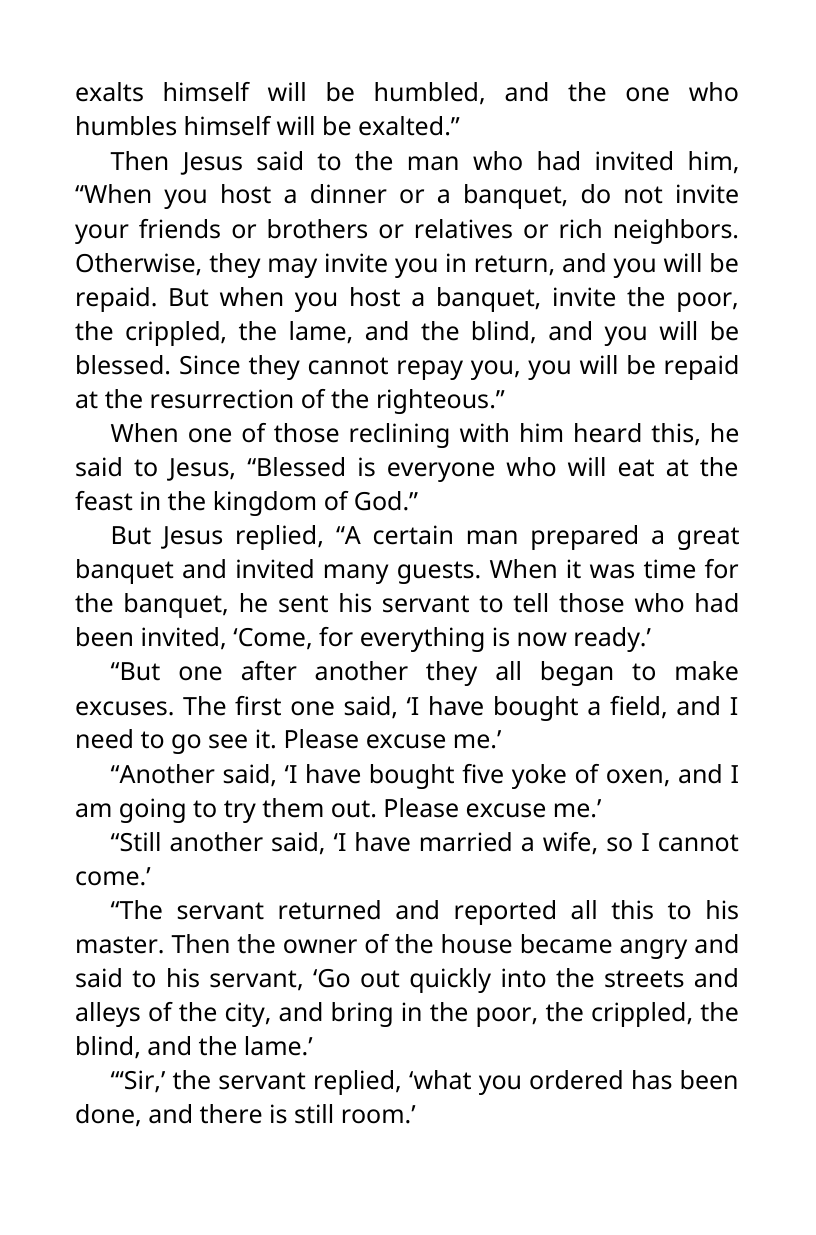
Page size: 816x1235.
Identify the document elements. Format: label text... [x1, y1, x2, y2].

text Then Jesus said to the man who had invited him, “When you host a dinner or a banquet, do not invite your friends or brothers or relatives or rich neighbors. Otherwise, they may invite you in return, and you will be repaid. But when you host a banquet, invite the poor, the crippled, the lame, and the blind, and you will be blessed. Since they cannot repay you, you will be repaid at the resurrection of the righteous.” [75, 143, 740, 416]
text But Jesus replied, “A certain man prepared a great banquet and invited many guests. When it was time for the banquet, he sent his servant to tell those who had been invited, ‘Come, for everything is now ready.’ [75, 518, 740, 654]
text “The servant returned and reported all this to his master. Then the owner of the house became angry and said to his servant, ‘Go out quickly into the streets and alleys of the city, and bring in the poor, the crippled, the blind, and the lame.’ [75, 892, 740, 1063]
text When one of those reclining with him heard this, he said to Jesus, “Blessed is everyone who will eat at the feast in the kingdom of God.” [75, 416, 740, 518]
text “‘Sir,’ the servant replied, ‘what you ordered has been done, and there is still room.’ [75, 1063, 740, 1131]
text exalts himself will be humbled, and the one who humbles himself will be exalted.” [75, 75, 740, 143]
text “But one after another they all began to make excuses. The first one said, ‘I have bought a field, and I need to go see it. Please excuse me.’ [75, 654, 740, 756]
text “Still another said, ‘I have married a wife, so I cannot come.’ [75, 824, 740, 892]
text “Another said, ‘I have bought five yoke of oxen, and I am going to try them out. Please excuse me.’ [75, 756, 740, 824]
